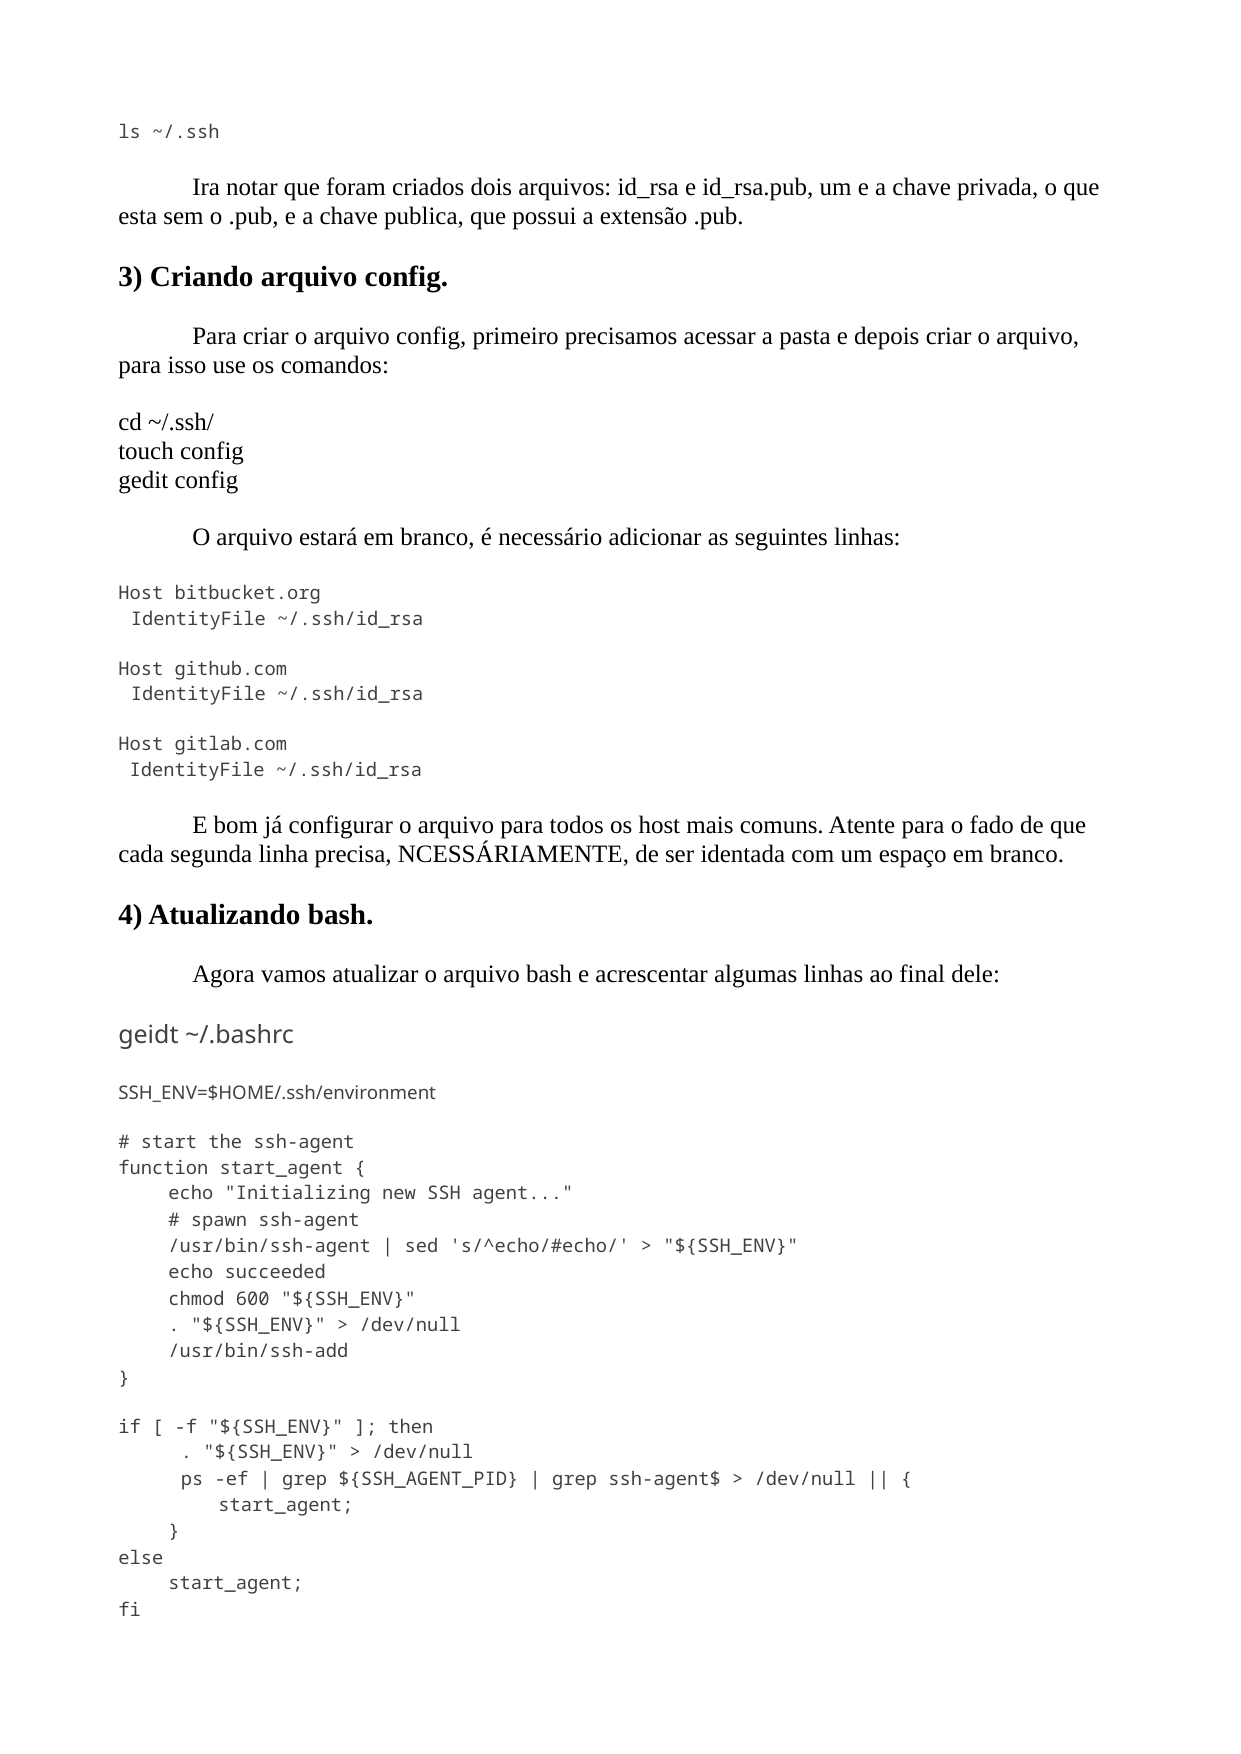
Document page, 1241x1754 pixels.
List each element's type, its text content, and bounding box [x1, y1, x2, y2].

text O arquivo estará em branco, é necessário adicionar as seguintes linhas: [118, 522, 1122, 551]
text ls ~/.ssh [118, 118, 1122, 144]
text Ira notar que foram criados dois arquivos: id_rsa e id_rsa.pub, um e a chave privada, o que esta sem o .pub, e a chave publica, que possui a extensão .pub. [118, 172, 1122, 230]
text 3) Criando arquivo config. [118, 259, 1122, 292]
text Host gitlab.com [118, 731, 1122, 756]
text E bom já configurar o arquivo para todos os host mais comuns. Atente para o fado de que cada segunda linha precisa, NCESSÁRIAMENTE, de ser identada com um espaço em branco. [118, 811, 1122, 868]
text geidt ~/.bashrc [118, 1017, 1122, 1051]
text echo "Initializing new SSH agent..." [118, 1179, 1122, 1206]
text Para criar o arquivo config, primeiro precisamos acessar a pasta e depois criar o arquivo, para isso use os comandos: [118, 321, 1122, 378]
text start_agent; [118, 1570, 1122, 1596]
text fi [118, 1596, 1122, 1622]
text IdentityFile ~/.ssh/id_rsa [118, 756, 1122, 782]
text else [118, 1544, 1122, 1570]
text gedit config [118, 465, 1122, 493]
text chmod 600 "${SSH_ENV}" [118, 1285, 1122, 1311]
text /usr/bin/ssh-add [118, 1338, 1122, 1364]
text echo succeeded [118, 1259, 1122, 1285]
text if [ -f "${SSH_ENV}" ]; then [118, 1413, 1122, 1439]
text Host bitbucket.org [118, 580, 1122, 605]
text . "${SSH_ENV}" > /dev/null [118, 1311, 1122, 1338]
text 4) Atualizando bash. [118, 897, 1122, 930]
text # spawn ssh-agent [118, 1206, 1122, 1232]
text SSH_ENV=$HOME/.ssh/environment [118, 1079, 1122, 1105]
text # start the ssh-agent [118, 1128, 1122, 1154]
text } [118, 1364, 1122, 1389]
text cd ~/.ssh/ [118, 407, 1122, 436]
text IdentityFile ~/.ssh/id_rsa [118, 681, 1122, 707]
text . "${SSH_ENV}" > /dev/null [118, 1439, 1122, 1465]
text IdentityFile ~/.ssh/id_rsa [118, 605, 1122, 632]
text start_agent; [118, 1491, 1122, 1518]
text Host github.com [118, 655, 1122, 681]
text Agora vamos atualizar o arquivo bash e acrescentar algumas linhas ao final dele: [118, 959, 1122, 988]
text touch config [118, 436, 1122, 465]
text ps -ef | grep ${SSH_AGENT_PID} | grep ssh-agent$ > /dev/null || { [118, 1465, 1122, 1491]
text } [118, 1518, 1122, 1544]
text /usr/bin/ssh-agent | sed 's/^echo/#echo/' > "${SSH_ENV}" [118, 1232, 1122, 1259]
text function start_agent { [118, 1154, 1122, 1179]
